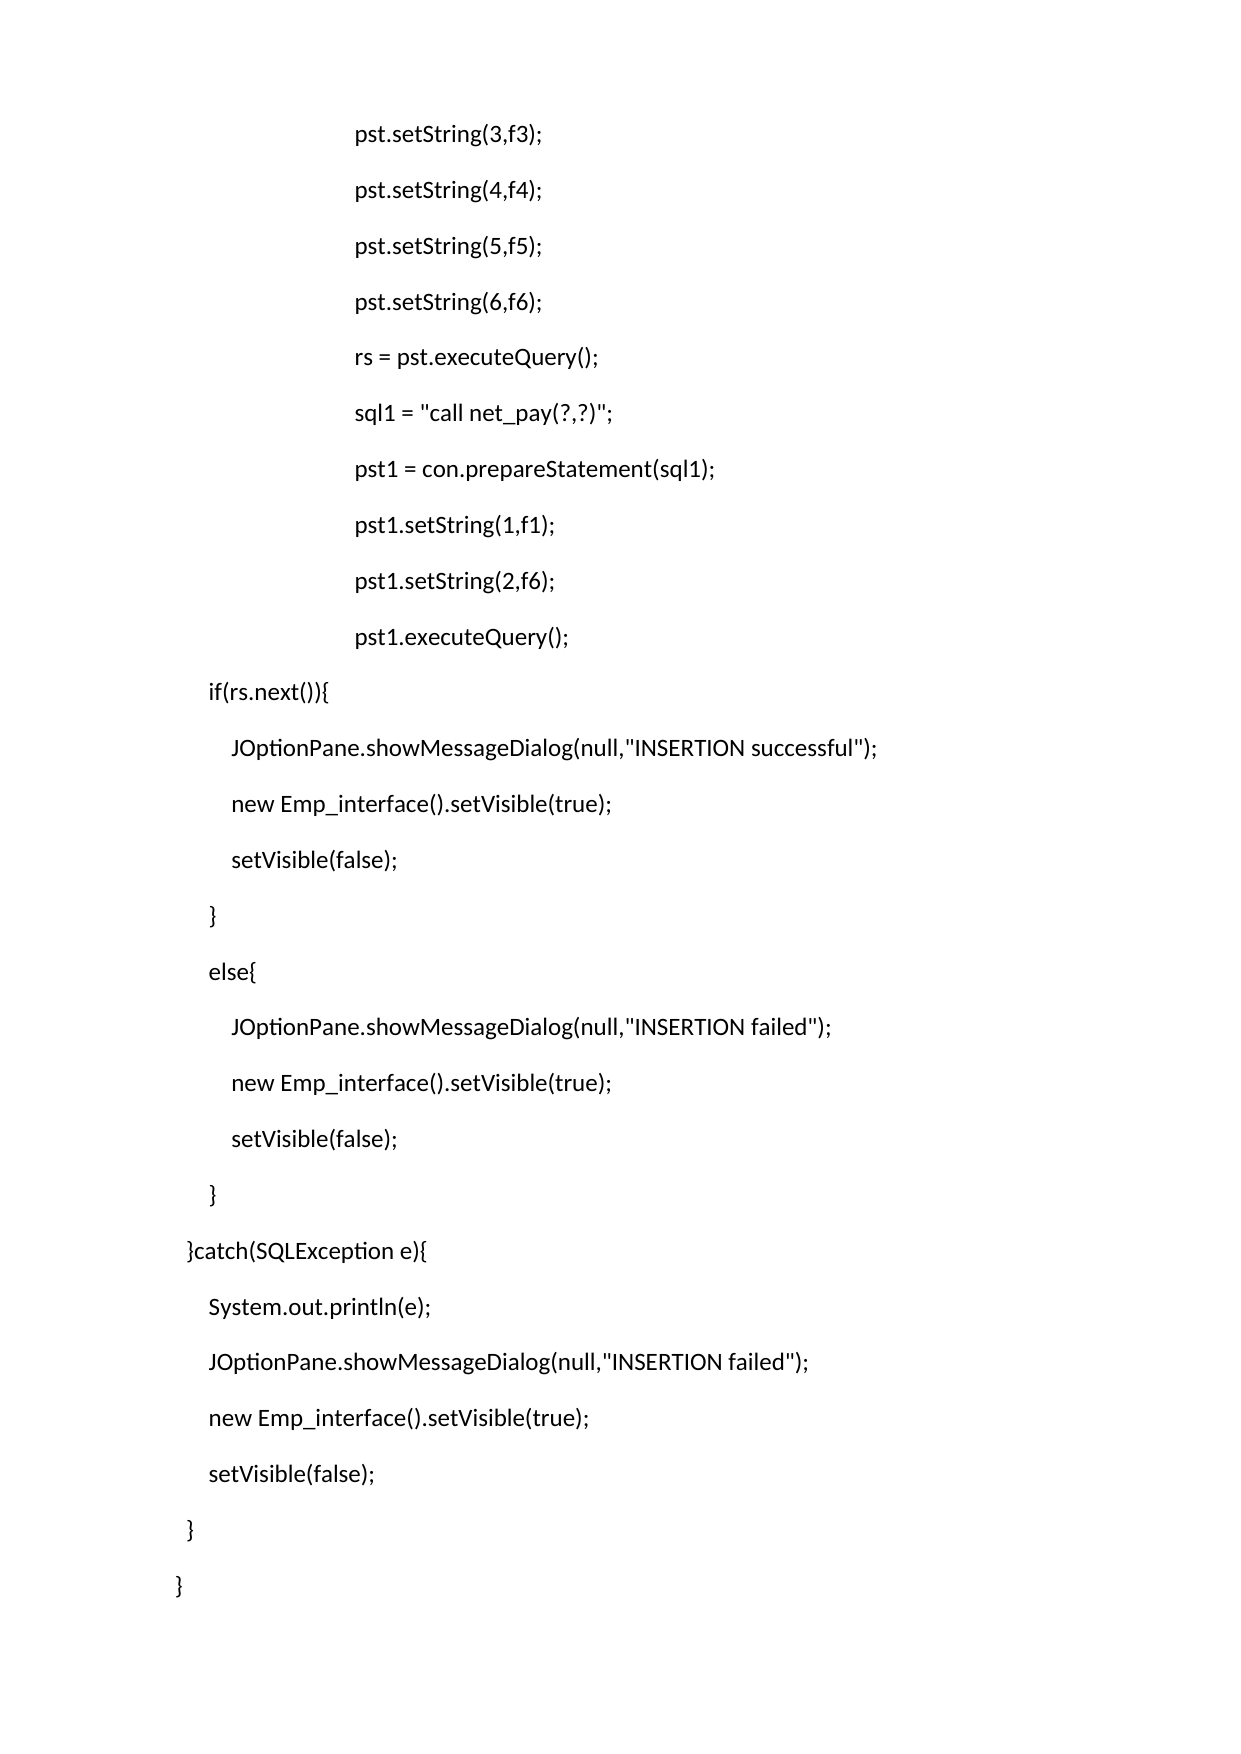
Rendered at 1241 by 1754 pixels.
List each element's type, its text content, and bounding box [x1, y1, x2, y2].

text sql1 = "call net_pay(?,?)"; [118, 397, 1122, 428]
text } [118, 1514, 1122, 1544]
text new Emp_interface().setVisible(true); [118, 788, 1122, 819]
text pst.setString(4,f4); [118, 174, 1122, 204]
text new Emp_interface().setVisible(true); [118, 1067, 1122, 1098]
text }catch(SQLException e){ [118, 1235, 1122, 1265]
text new Emp_interface().setVisible(true); [118, 1402, 1122, 1433]
text } [118, 900, 1122, 930]
text setVisible(false); [118, 1458, 1122, 1489]
text pst.setString(3,f3); [118, 118, 1122, 149]
text JOptionPane.showMessageDialog(null,"INSERTION failed"); [118, 1011, 1122, 1042]
text } [118, 1179, 1122, 1209]
text rs = pst.executeQuery(); [118, 341, 1122, 372]
text } [118, 1570, 1122, 1600]
text setVisible(false); [118, 844, 1122, 874]
text JOptionPane.showMessageDialog(null,"INSERTION successful"); [118, 732, 1122, 763]
text setVisible(false); [118, 1123, 1122, 1154]
text JOptionPane.showMessageDialog(null,"INSERTION failed"); [118, 1346, 1122, 1377]
text pst.setString(6,f6); [118, 286, 1122, 316]
text pst1.setString(2,f6); [118, 565, 1122, 595]
text pst1.executeQuery(); [118, 621, 1122, 651]
text else{ [118, 956, 1122, 986]
text System.out.println(e); [118, 1291, 1122, 1321]
text pst1.setString(1,f1); [118, 509, 1122, 539]
text pst1 = con.prepareStatement(sql1); [118, 453, 1122, 484]
text if(rs.next()){ [118, 676, 1122, 707]
text pst.setString(5,f5); [118, 230, 1122, 260]
